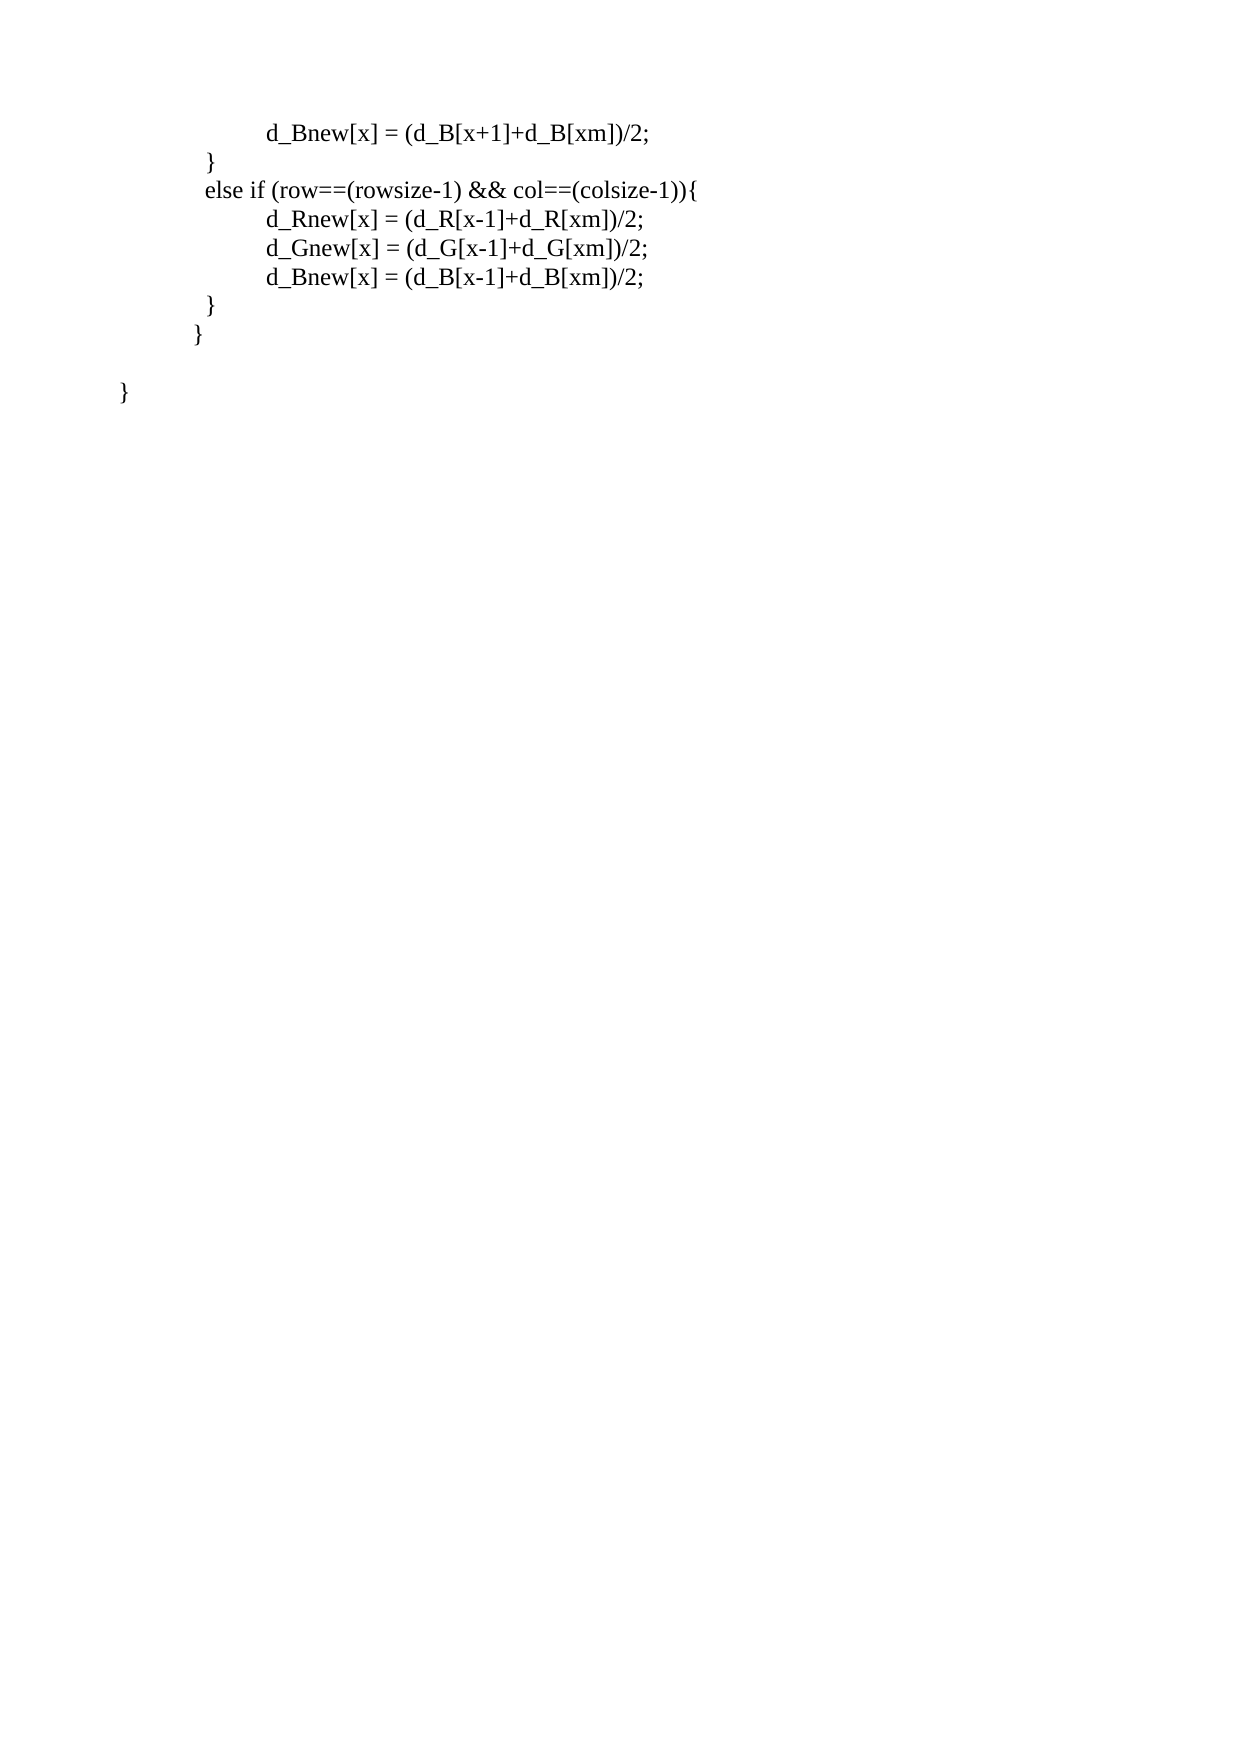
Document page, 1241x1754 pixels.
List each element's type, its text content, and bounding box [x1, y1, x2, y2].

text d_Gnew[x] = (d_G[x-1]+d_G[xm])/2; [118, 233, 1122, 262]
text } [118, 319, 1122, 348]
text d_Rnew[x] = (d_R[x-1]+d_R[xm])/2; [118, 204, 1122, 233]
text } [118, 291, 1122, 319]
text else if (row==(rowsize-1) && col==(colsize-1)){ [118, 176, 1122, 204]
text } [118, 147, 1122, 176]
text d_Bnew[x] = (d_B[x+1]+d_B[xm])/2; [118, 118, 1122, 147]
text } [118, 377, 1122, 406]
text d_Bnew[x] = (d_B[x-1]+d_B[xm])/2; [118, 262, 1122, 291]
